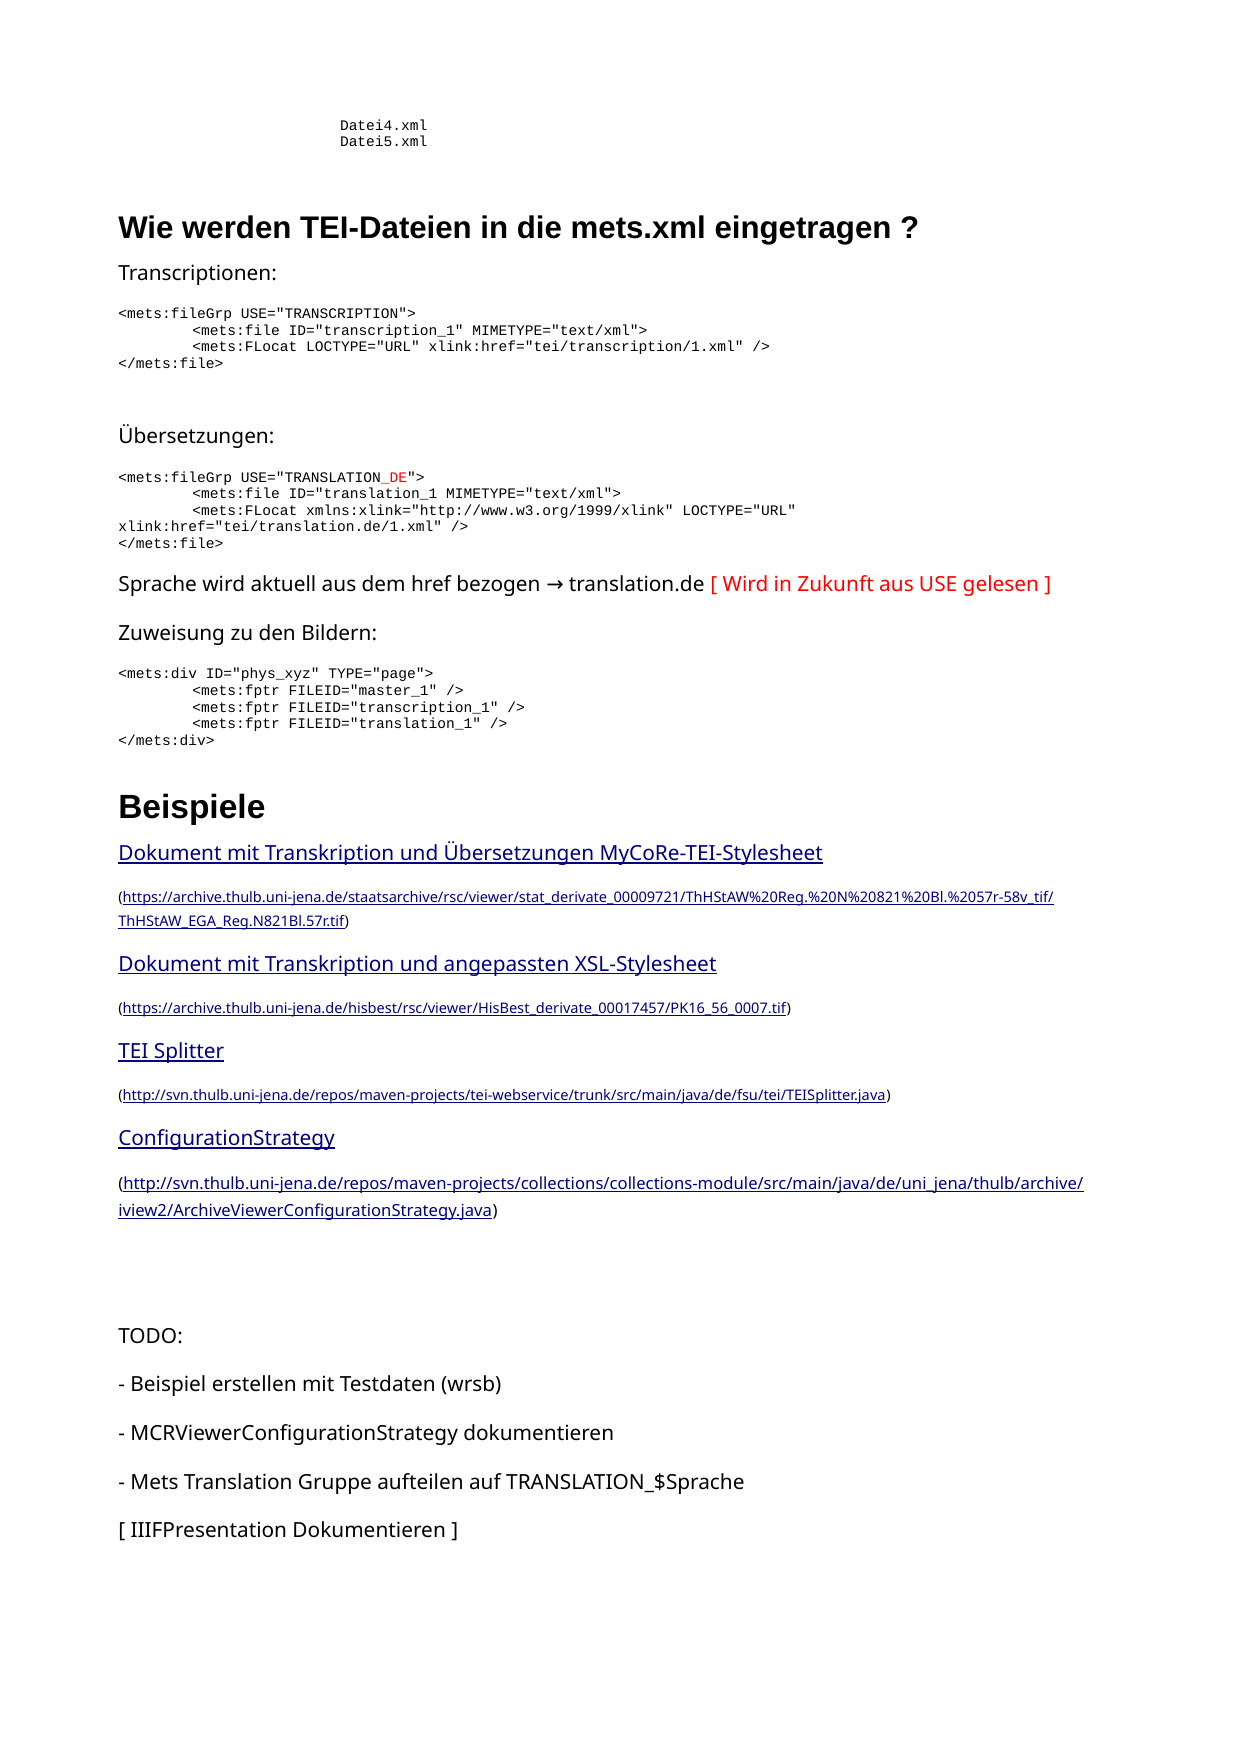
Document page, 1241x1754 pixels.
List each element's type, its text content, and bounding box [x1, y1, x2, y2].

text Datei5.xml [118, 135, 1122, 151]
text - MCRViewerConfigurationStrategy dokumentieren [118, 1418, 1122, 1447]
subtitle Wie werden TEI-Dateien in die mets.xml eingetragen ? [118, 209, 1122, 245]
text - Mets Translation Gruppe aufteilen auf TRANSLATION_$Sprache [118, 1467, 1122, 1495]
text <mets:fptr FILEID="master_1" /> [118, 683, 1122, 700]
text <mets:file ID="transcription_1" MIMETYPE="text/xml"> [118, 323, 1122, 339]
text Transcriptionen: [118, 258, 1122, 286]
text </mets:file> [118, 356, 1122, 373]
text <mets:fileGrp USE="TRANSCRIPTION"> [118, 306, 1122, 323]
text Dokument mit Transkription und angepassten XSL-Stylesheet [118, 949, 1122, 977]
text [ IIIFPresentation Dokumentieren ] [118, 1516, 1122, 1544]
text (https://archive.thulb.uni-jena.de/hisbest/rsc/viewer/HisBest_derivate_00017457/PK16_56_0007.tif) [118, 998, 1122, 1017]
text <mets:FLocat LOCTYPE="URL" xlink:href="tei/transcription/1.xml" /> [118, 339, 1122, 356]
text <mets:div ID="phys_xyz" TYPE="page"> [118, 667, 1122, 683]
text Übersetzungen: [118, 421, 1122, 450]
text TODO: [118, 1321, 1122, 1349]
text <mets:fptr FILEID="translation_1" /> [118, 716, 1122, 733]
text <mets:file ID="translation_1 MIMETYPE="text/xml"> [118, 487, 1122, 503]
text Sprache wird aktuell aus dem href bezogen → translation.de [ Wird in Zukunft aus USE gelesen ] [118, 569, 1122, 598]
text <mets:fileGrp USE="TRANSLATION_DE"> [118, 470, 1122, 487]
subtitle Beispiele [118, 787, 1122, 826]
text - Beispiel erstellen mit Testdaten (wrsb) [118, 1369, 1122, 1398]
text Dokument mit Transkription und Übersetzungen MyCoRe-TEI-Stylesheet [118, 838, 1122, 866]
text Datei4.xml [118, 118, 1122, 135]
text ConfigurationStrategy [118, 1123, 1122, 1152]
text (http://svn.thulb.uni-jena.de/repos/maven-projects/tei-webservice/trunk/src/main/java/de/fsu/tei/TEISplitter.java) [118, 1085, 1122, 1104]
text (https://archive.thulb.uni-jena.de/staatsarchive/rsc/viewer/stat_derivate_00009721/ThHStAW%20Reg.%20N%20821%20Bl.%2057r-58v_tif/ThHStAW_EGA_Reg.N821Bl.57r.tif) [118, 887, 1122, 930]
text TEI Splitter [118, 1036, 1122, 1064]
text </mets:div> [118, 733, 1122, 749]
text <mets:FLocat xmlns:xlink="http://www.w3.org/1999/xlink" LOCTYPE="URL" xlink:href="tei/translation.de/1.xml" /> [118, 503, 1122, 536]
text (http://svn.thulb.uni-jena.de/repos/maven-projects/collections/collections-module/src/main/java/de/uni_jena/thulb/archive/iview2/ArchiveViewerConfigurationStrategy.java) [118, 1172, 1122, 1222]
text Zuweisung zu den Bildern: [118, 618, 1122, 646]
text </mets:file> [118, 536, 1122, 553]
text <mets:fptr FILEID="transcription_1" /> [118, 700, 1122, 716]
